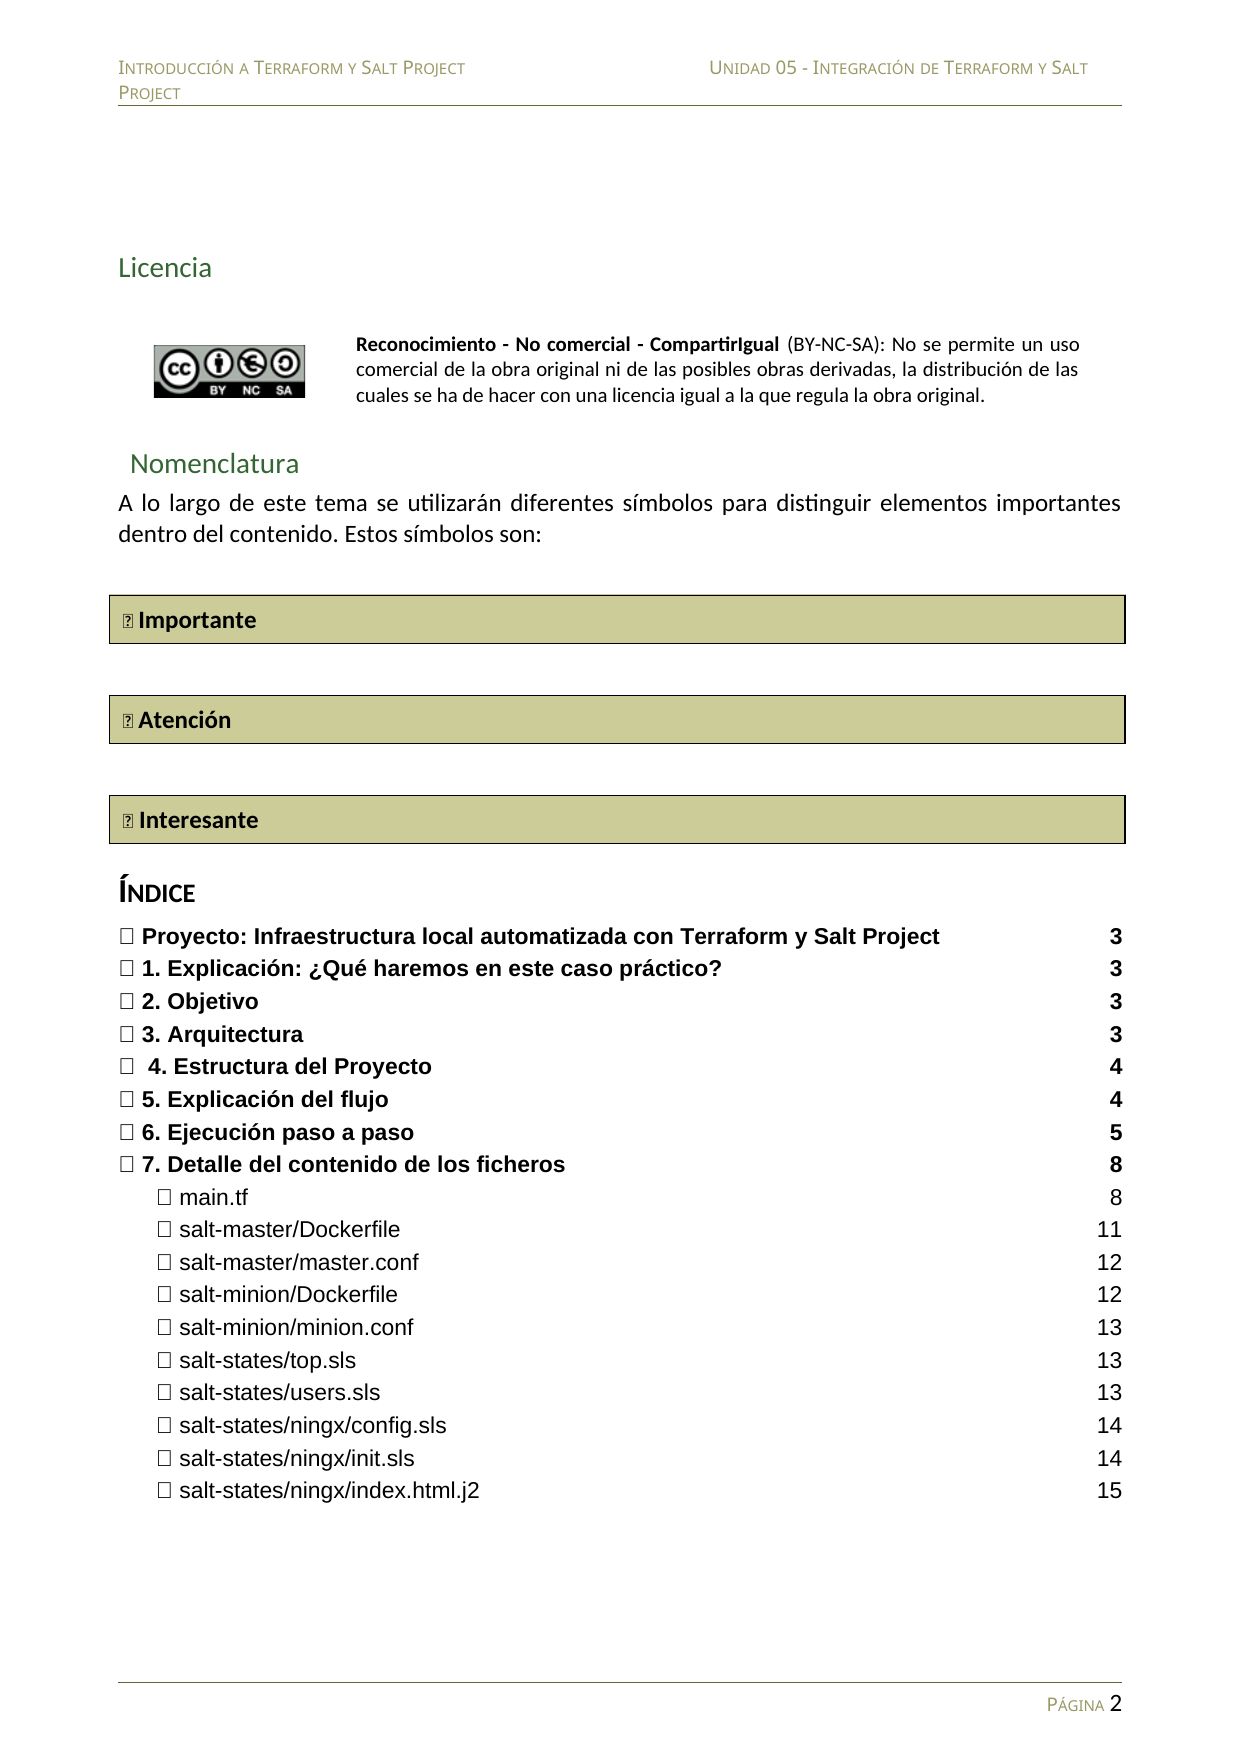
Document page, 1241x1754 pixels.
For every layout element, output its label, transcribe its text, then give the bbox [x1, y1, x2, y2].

text Índice [118, 869, 1122, 910]
picture [153, 345, 306, 398]
text Licencia [118, 249, 1122, 284]
text 📄 salt-minion/Dockerfile 12 [156, 1281, 1122, 1308]
text ✅ 6. Ejecución paso a paso 5 [118, 1118, 1122, 1145]
text 📖 Importante [110, 596, 1124, 643]
text 💬 Interesante [110, 796, 1124, 843]
text 📄 salt-states/ningx/init.sls 14 [156, 1444, 1122, 1471]
text 🎯 2. Objetivo 3 [118, 988, 1122, 1014]
text 📄 salt-states/ningx/index.html.j2 15 [156, 1477, 1122, 1503]
text 📄 salt-states/users.sls 13 [156, 1379, 1122, 1406]
text 🧱 4. Estructura del Proyecto 4 [118, 1053, 1122, 1079]
text 📄 7. Detalle del contenido de los ficheros 8 [118, 1151, 1122, 1177]
text 📄 salt-master/Dockerfile 11 [156, 1216, 1122, 1243]
text 🔥 Proyecto: Infraestructura local automatizada con Terraform y Salt Project 3 [118, 923, 1122, 949]
text 📘 1. Explicación: ¿Qué haremos en este caso práctico? 3 [118, 955, 1122, 982]
text 📄 salt-states/top.sls 13 [156, 1347, 1122, 1373]
text 🧠 5. Explicación del flujo 4 [118, 1086, 1122, 1112]
text 📄 main.tf 8 [156, 1184, 1122, 1210]
text ❕ Atención [110, 696, 1124, 743]
text 📄 salt-minion/minion.conf 13 [156, 1314, 1122, 1340]
text Nomenclatura [118, 446, 1122, 481]
text 📄 salt-master/master.conf 12 [156, 1249, 1122, 1275]
text 📄 salt-states/ningx/config.sls 14 [156, 1412, 1122, 1438]
text A lo largo de este tema se utilizarán diferentes símbolos para distinguir elementos importantes dentro del contenido. Estos símbolos son: [118, 488, 1122, 549]
text 💡 3. Arquitectura 3 [118, 1021, 1122, 1047]
text Reconocimiento - No comercial - CompartirIgual (BY-NC-SA): No se permite un uso comercial de la obra original ni de las posibles obras derivadas, la distribución de las cuales se ha de hacer con una licencia igual a la que regula la obra original. [159, 331, 1080, 407]
